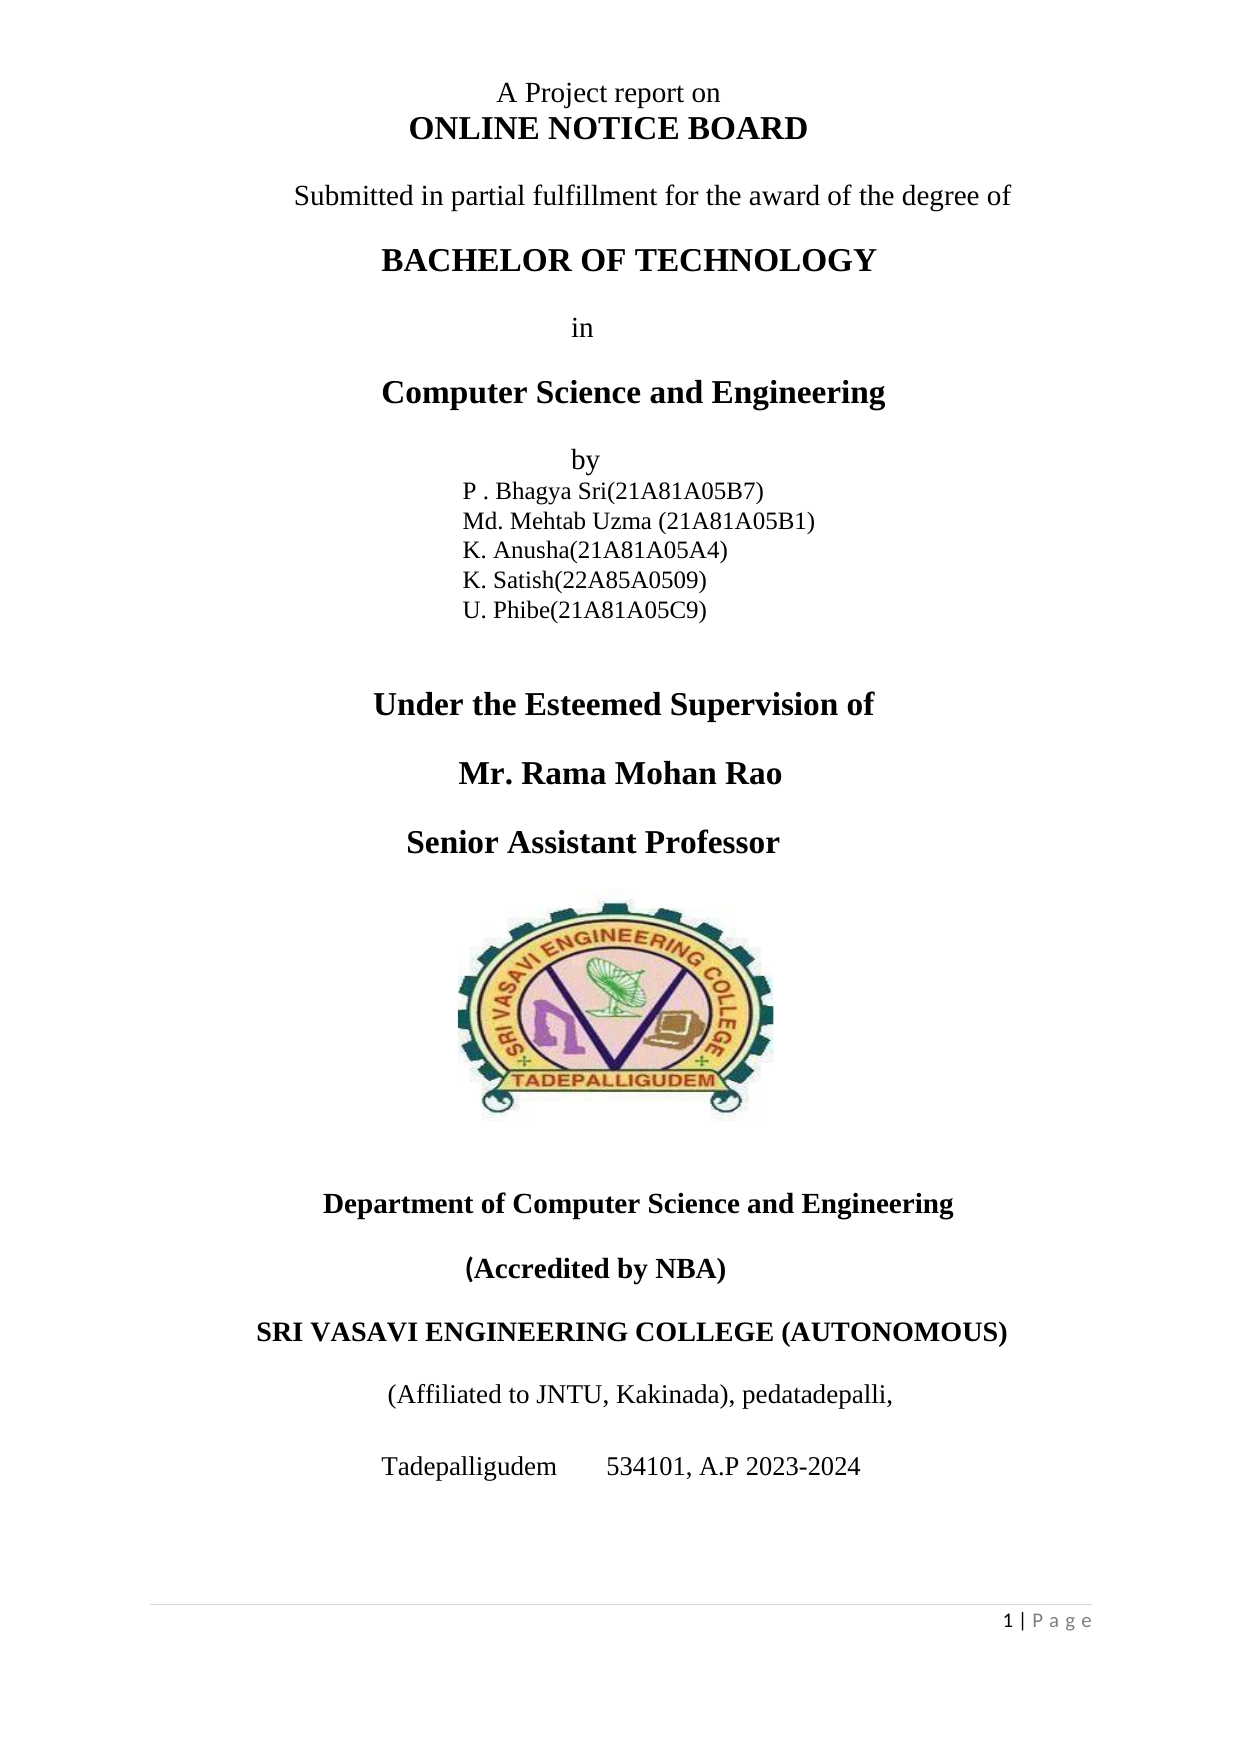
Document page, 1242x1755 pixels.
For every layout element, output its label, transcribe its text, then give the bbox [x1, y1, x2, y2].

text in [571, 310, 1092, 343]
text BACHELOR OF TECHNOLOGY [150, 240, 1108, 279]
text A Project report on [150, 75, 1067, 108]
text Senior Assistant Professor [406, 822, 1092, 860]
text (Accredited by NBA) [464, 1251, 1092, 1286]
text Mr. Rama Mohan Rao [458, 753, 1092, 792]
table_header 534101, A.P 2023-2024 [581, 1446, 867, 1481]
text P . Bhagya Sri(21A81A05B7) [150, 475, 1092, 505]
table_header Tadepalligudem [381, 1446, 581, 1481]
text Department of Computer Science and Engineering [323, 1186, 1092, 1220]
text U. Phibe(21A81A05C9) [150, 595, 1092, 625]
text K. Anusha(21A81A05A4) [150, 535, 1092, 565]
text (Affiliated to JNTU, Kakinada), pedatadepalli, [387, 1378, 1092, 1409]
text Under the Esteemed Supervision of [373, 684, 1092, 723]
text by [571, 442, 1092, 475]
text Computer Science and Engineering [381, 372, 1092, 411]
text SRI VASAVI ENGINEERING COLLEGE (AUTONOMOUS) [256, 1315, 1092, 1348]
text K. Satish(22A85A0509) [150, 565, 1092, 595]
text Submitted in partial fulfillment for the award of the degree of [294, 178, 1092, 211]
text ONLINE NOTICE BOARD [150, 108, 1067, 147]
text Md. Mehtab Uzma (21A81A05B1) [150, 505, 1092, 535]
